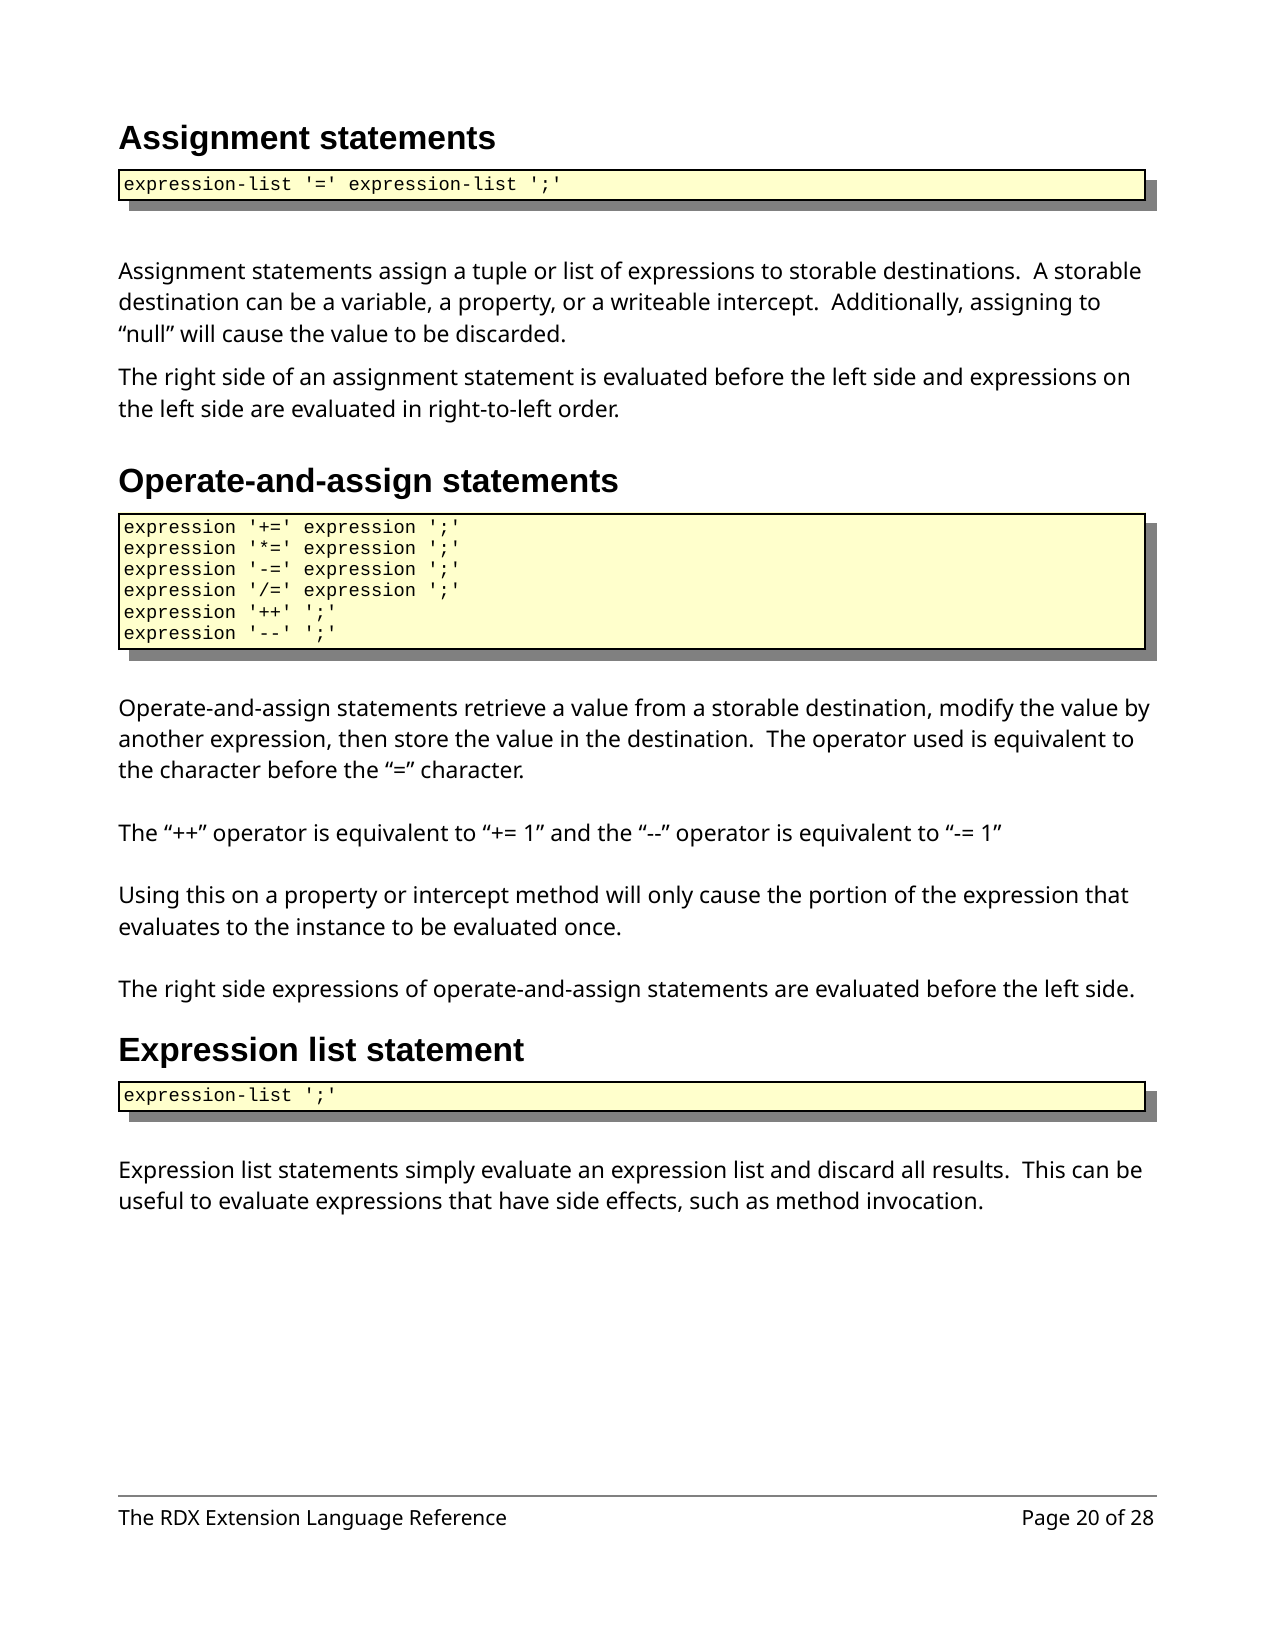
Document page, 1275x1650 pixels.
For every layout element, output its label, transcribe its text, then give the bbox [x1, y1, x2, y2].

text expression '*=' expression ';' [120, 534, 1144, 555]
subtitle Expression list statement [118, 1029, 1157, 1068]
text expression '-=' expression ';' [120, 555, 1144, 576]
text The right side of an assignment statement is evaluated before the left side and expressions on the left side are evaluated in right-to-left order. [118, 361, 1157, 424]
text expression '++' ';' [120, 597, 1144, 619]
text Using this on a property or intercept method will only cause the portion of the expression that evaluates to the instance to be evaluated once. [118, 879, 1157, 942]
text Expression list statements simply evaluate an expression list and discard all results. This can be useful to evaluate expressions that have side effects, such as method invocation. [118, 1154, 1157, 1216]
text expression '+=' expression ';' [120, 515, 1144, 534]
text The “++” operator is equivalent to “+= 1” and the “--” operator is equivalent to “-= 1” [118, 817, 1157, 848]
subtitle Operate-and-assign statements [118, 461, 1157, 500]
text expression '--' ';' [120, 619, 1144, 648]
text expression-list '=' expression-list ';' [120, 171, 1144, 199]
text expression '/=' expression ';' [120, 576, 1144, 597]
text The right side expressions of operate-and-assign statements are evaluated before the left side. [118, 973, 1157, 1004]
text Operate-and-assign statements retrieve a value from a storable destination, modify the value by another expression, then store the value in the destination. The operator used is equivalent to the character before the “=” character. [118, 692, 1157, 786]
subtitle Assignment statements [118, 118, 1157, 157]
text expression-list ';' [120, 1083, 1144, 1110]
text Assignment statements assign a tuple or list of expressions to storable destinations. A storable destination can be a variable, a property, or a writeable intercept. Additionally, assigning to “null” will cause the value to be discarded. [118, 255, 1157, 349]
